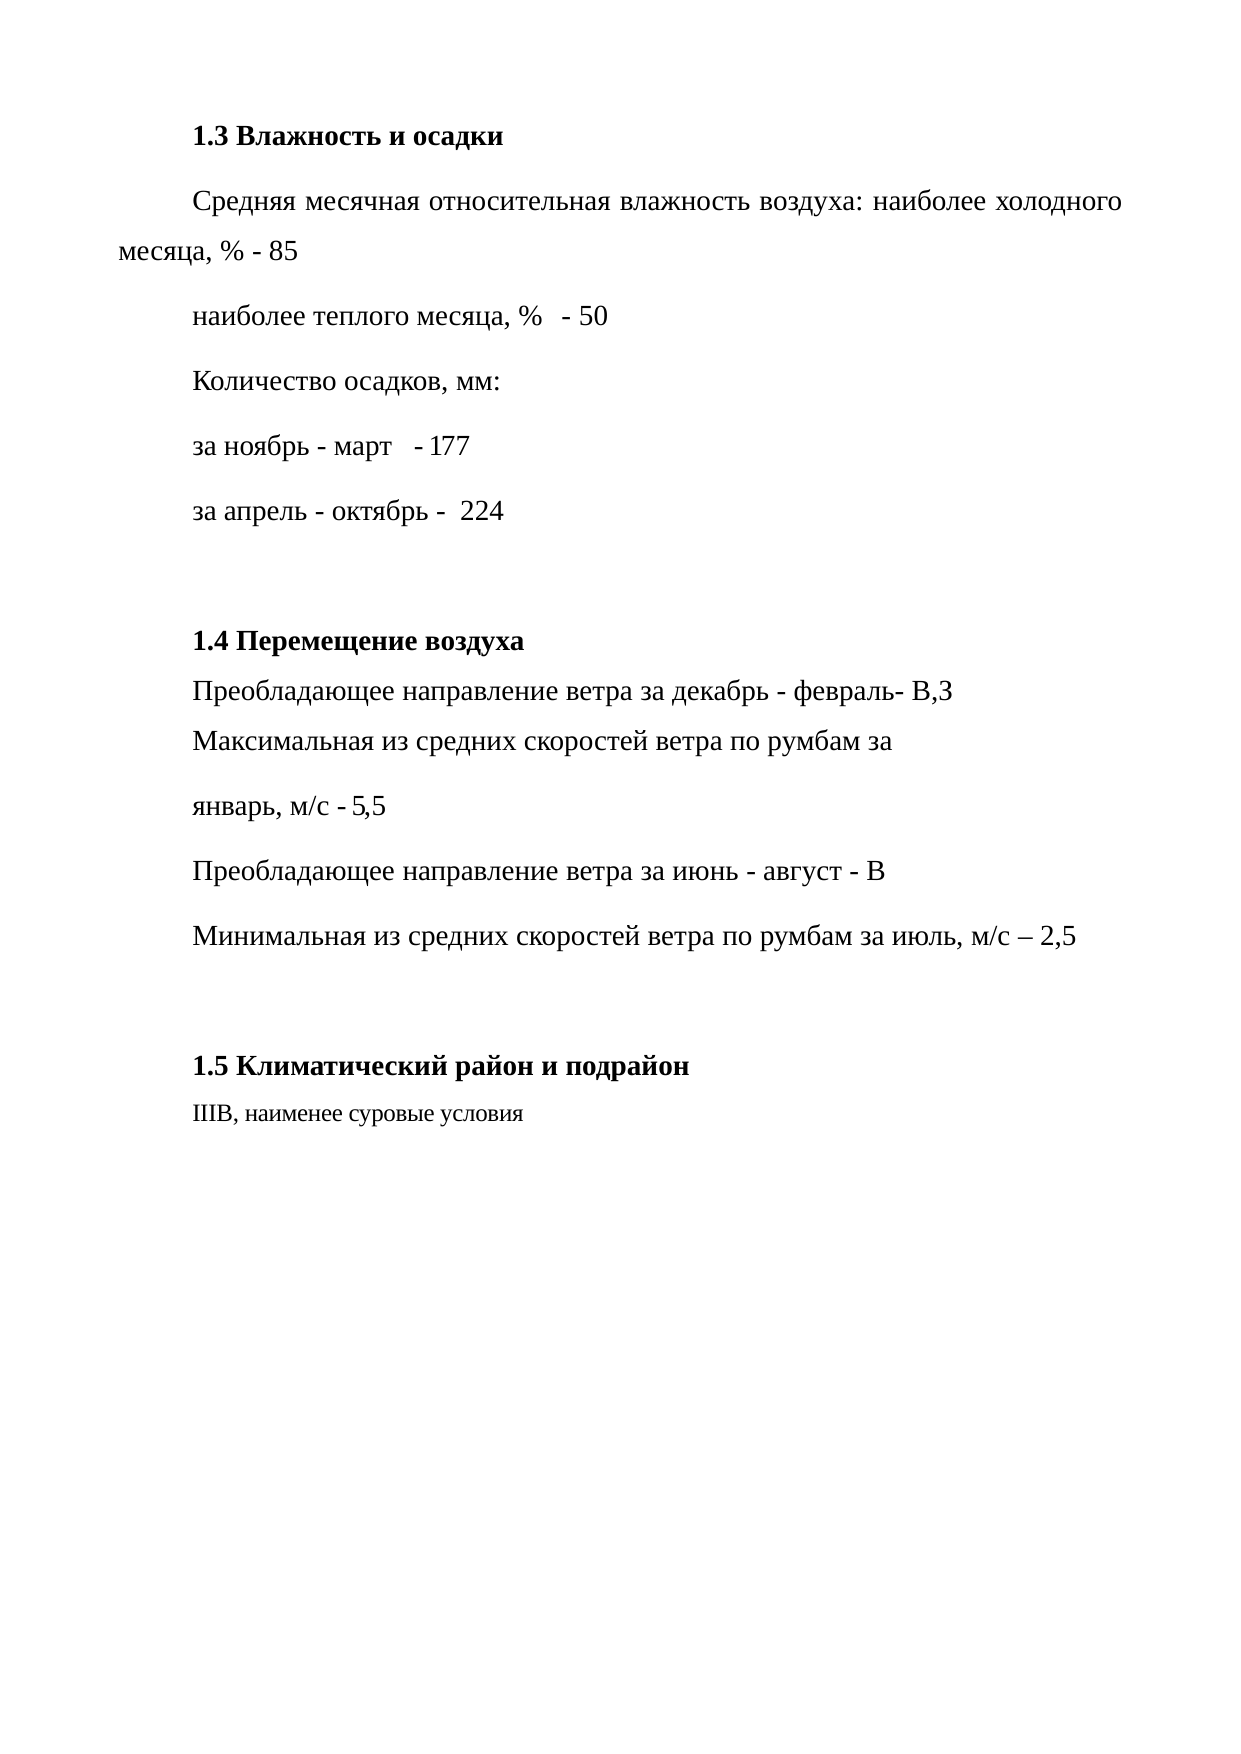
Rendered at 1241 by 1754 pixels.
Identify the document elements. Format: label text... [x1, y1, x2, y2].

text Количество осадков, мм: [118, 363, 1122, 397]
text за ноябрь - март - 1 7 7 [118, 428, 1122, 462]
text Минимальная из средних скоростей ветра по румбам за июль, м/с – 2,5 [118, 918, 1122, 952]
text за апрель - октябрь - 224 [118, 493, 1122, 526]
text IIIВ, наименее суровые условия [118, 1098, 1122, 1127]
text Максимальная из средних скоростей ветра по румбам за [118, 723, 1122, 757]
text 1.3 Влажность и осадки [118, 118, 1122, 152]
text Преобладающее направление ветра за декабрь - февраль- В,З [118, 673, 1122, 707]
text 1.5 Климатический район и подрайон [118, 1048, 1122, 1081]
text Преобладающее направление ветра за июнь - август - В [118, 853, 1122, 887]
text Средняя месячная относительная влажность воздуха: наиболее холодного месяца, % - 85 [118, 183, 1122, 267]
text январь, м/с - 5 , 5 [118, 788, 1122, 822]
text наиболее теплого месяца, % - 5 0 [118, 298, 1122, 332]
text 1.4 Перемещение воздуха [118, 623, 1122, 656]
